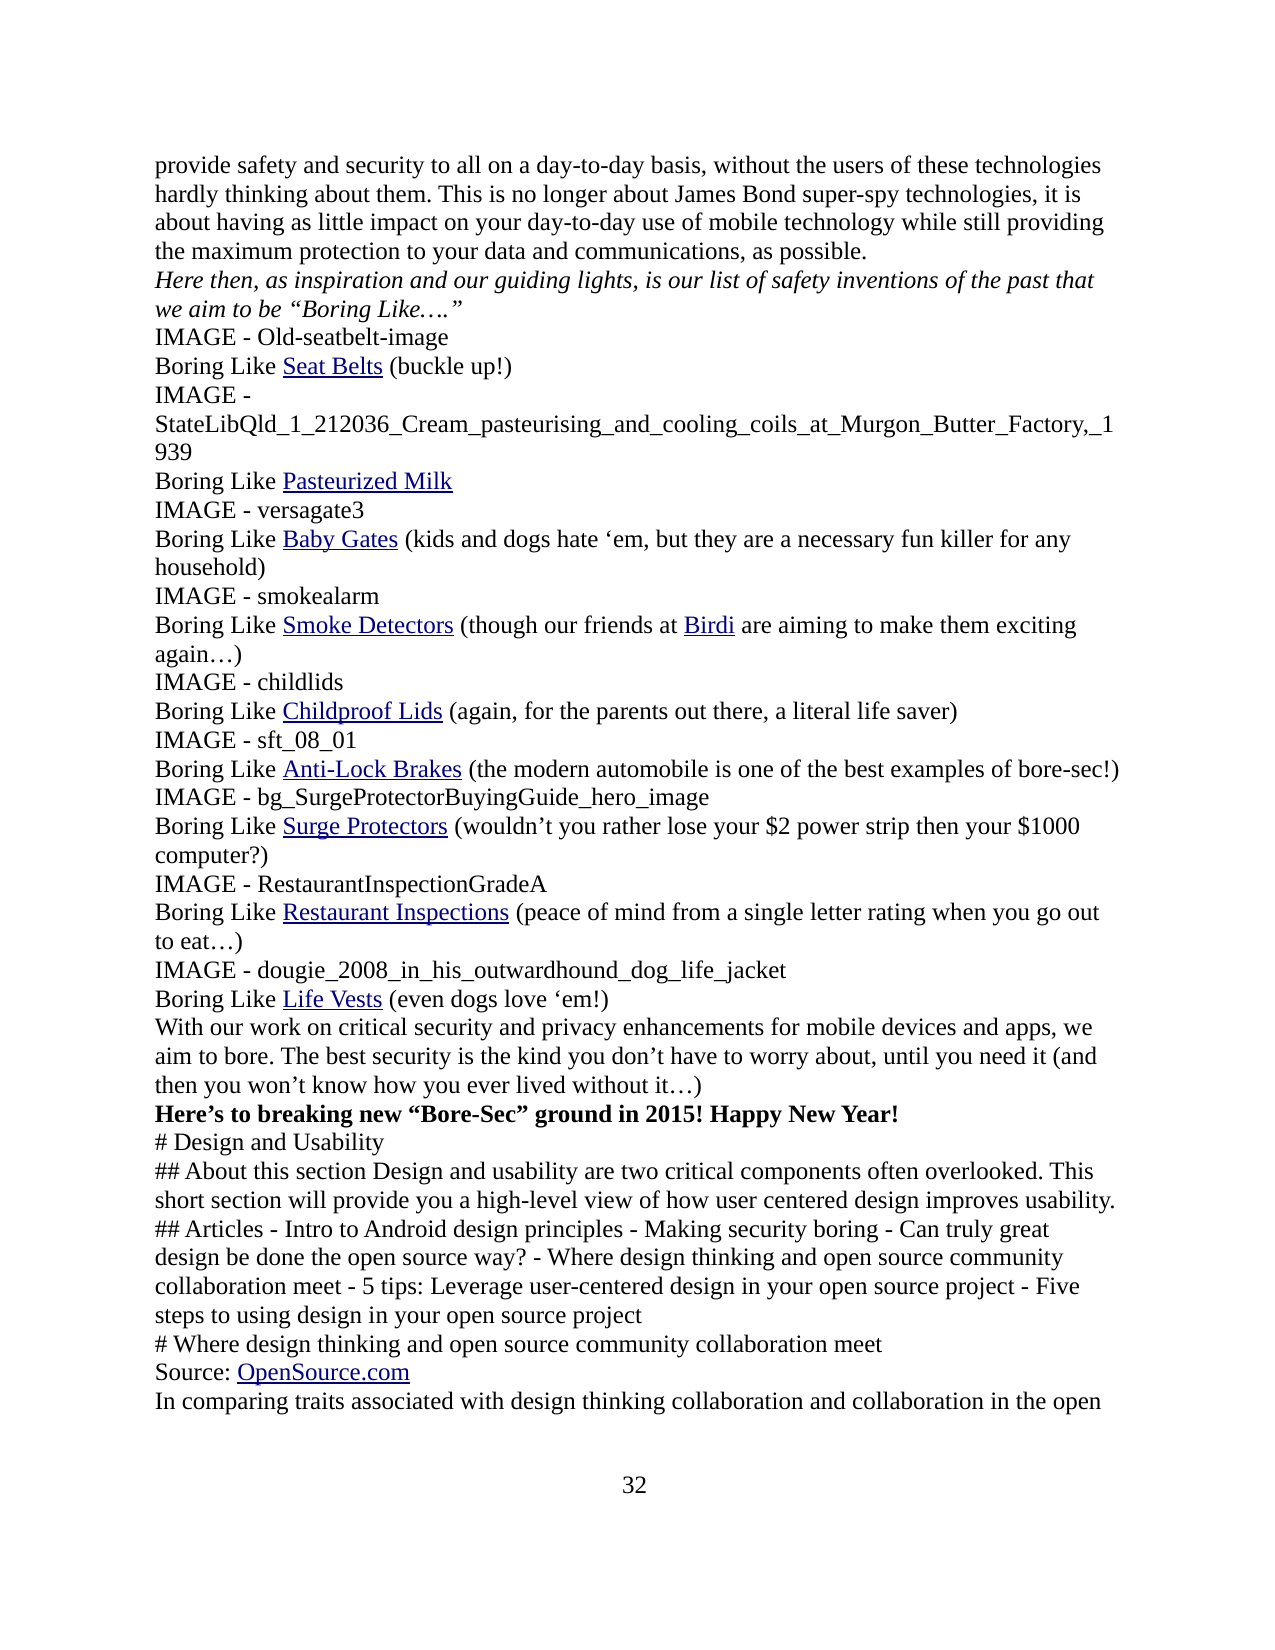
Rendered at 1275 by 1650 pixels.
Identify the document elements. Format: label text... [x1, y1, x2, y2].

table_cell IMAGE - sft_08_01 [150, 725, 1125, 754]
table_cell IMAGE - smokealarm [150, 581, 1125, 610]
table_cell Boring Like Baby Gates (kids and dogs hate ‘em, but they are a necessary fun killer for any household) [150, 524, 1125, 581]
table_cell Here then, as inspiration and our guiding lights, is our list of safety inventions of the past that we aim to be “Boring Like….” [150, 265, 1125, 322]
table_cell Boring Like Surge Protectors (wouldn’t you rather lose your $2 power strip then your $1000 computer?) [150, 811, 1125, 869]
table_cell Here’s to breaking new “Bore-Sec” ground in 2015! Happy New Year! [150, 1099, 1125, 1127]
table_cell Boring Like Life Vests (even dogs love ‘em!) [150, 984, 1125, 1012]
table_cell Boring Like Anti-Lock Brakes (the modern automobile is one of the best examples of bore-sec!) [150, 754, 1125, 782]
table_cell provide safety and security to all on a day-to-day basis, without the users of these technologies hardly thinking about them. This is no longer about James Bond super-spy technologies, it is about having as little impact on your day-to-day use of mobile technology while still providing the maximum protection to your data and communications, as possible. [150, 150, 1125, 265]
table_cell # Where design thinking and open source community collaboration meet [150, 1329, 1125, 1357]
table_cell Boring Like Smoke Detectors (though our friends at Birdi are aiming to make them exciting again…) [150, 610, 1125, 667]
table_cell ## About this section Design and usability are two critical components often overlooked. This short section will provide you a high-level view of how user centered design improves usability. [150, 1156, 1125, 1214]
table_cell In comparing traits associated with design thinking collaboration and collaboration in the open [150, 1386, 1125, 1415]
table_cell IMAGE - RestaurantInspectionGradeA [150, 869, 1125, 897]
table_cell IMAGE - StateLibQld_1_212036_Cream_pasteurising_and_cooling_coils_at_Murgon_Butter_Factory,_1939 [150, 380, 1125, 466]
table_cell IMAGE - versagate3 [150, 495, 1125, 524]
table_cell IMAGE - bg_SurgeProtectorBuyingGuide_hero_image [150, 783, 1125, 811]
table_cell # Design and Usability [150, 1128, 1125, 1156]
table_cell IMAGE - Old-seatbelt-image [150, 323, 1125, 351]
table_cell Boring Like Childproof Lids (again, for the parents out there, a literal life saver) [150, 696, 1125, 725]
table_cell Boring Like Pasteurized Milk [150, 466, 1125, 495]
table_cell Source: OpenSource.com [150, 1358, 1125, 1386]
table_cell IMAGE - dougie_2008_in_his_outwardhound_dog_life_jacket [150, 955, 1125, 984]
table_cell Boring Like Restaurant Inspections (peace of mind from a single letter rating when you go out to eat…) [150, 898, 1125, 955]
table_cell ## Articles - Intro to Android design principles - Making security boring - Can truly great design be done the open source way? - Where design thinking and open source community collaboration meet - 5 tips: Leverage user-centered design in your open source project - Five steps to using design in your open source project [150, 1214, 1125, 1329]
table_cell Boring Like Seat Belts (buckle up!) [150, 351, 1125, 380]
table_cell IMAGE - childlids [150, 668, 1125, 696]
table_cell With our work on critical security and privacy enhancements for mobile devices and apps, we aim to bore. The best security is the kind you don’t have to worry about, until you need it (and then you won’t know how you ever lived without it…) [150, 1013, 1125, 1099]
